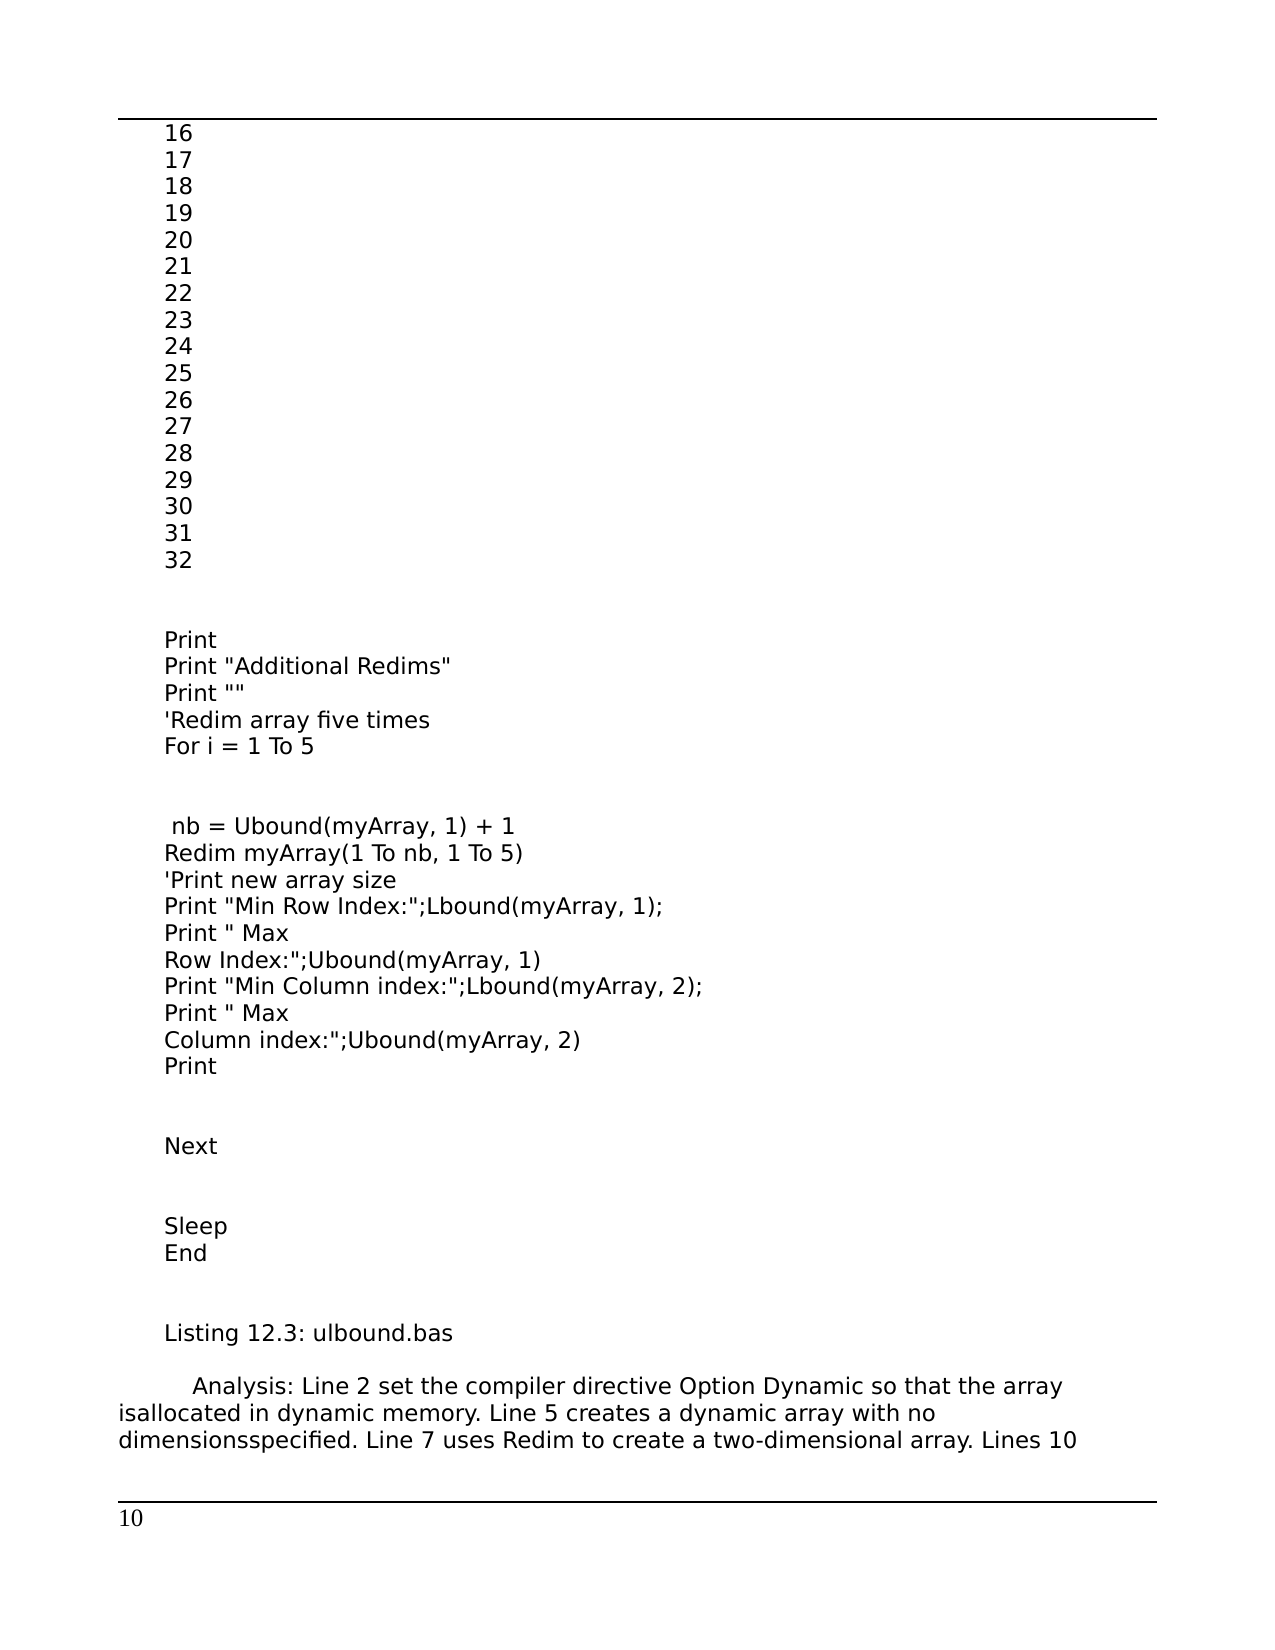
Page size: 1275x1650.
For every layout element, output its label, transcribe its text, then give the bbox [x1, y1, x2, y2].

text 29 [118, 467, 1157, 493]
text 19 [118, 200, 1157, 227]
text 16 [118, 120, 1157, 147]
text Print "Additional Redims" [118, 653, 1157, 680]
text Listing 12.3: ulbound.bas [118, 1320, 1157, 1347]
text 23 [118, 307, 1157, 333]
text Analysis: Line 2 set the compiler directive Option Dynamic so that the array isallocated in dynamic memory. Line 5 creates a dynamic array with no dimensionsspecified. Line 7 uses Redim to create a two-dimensional array. Lines 10 [118, 1373, 1157, 1453]
text 22 [118, 280, 1157, 307]
text 20 [118, 227, 1157, 253]
text Redim myArray(1 To nb, 1 To 5) [118, 840, 1157, 867]
text 28 [118, 440, 1157, 467]
text Sleep [118, 1213, 1157, 1240]
text Print " Max [118, 920, 1157, 947]
text 32 [118, 547, 1157, 573]
text 31 [118, 520, 1157, 547]
text 'Print new array size [118, 867, 1157, 893]
text 26 [118, 387, 1157, 413]
text Print [118, 1053, 1157, 1080]
text Print " Max [118, 1000, 1157, 1027]
text 24 [118, 333, 1157, 360]
text 21 [118, 253, 1157, 280]
text Row Index:";Ubound(myArray, 1) [118, 947, 1157, 973]
text 17 [118, 147, 1157, 173]
text Next [118, 1133, 1157, 1160]
text End [118, 1240, 1157, 1267]
text nb = Ubound(myArray, 1) + 1 [118, 813, 1157, 840]
text For i = 1 To 5 [118, 733, 1157, 760]
text 30 [118, 493, 1157, 520]
text Print [118, 627, 1157, 653]
text Print "" [118, 680, 1157, 707]
text Print "Min Row Index:";Lbound(myArray, 1); [118, 893, 1157, 920]
text 18 [118, 173, 1157, 200]
text Print "Min Column index:";Lbound(myArray, 2); [118, 973, 1157, 1000]
text Column index:";Ubound(myArray, 2) [118, 1027, 1157, 1053]
text 27 [118, 413, 1157, 440]
text 25 [118, 360, 1157, 387]
text 'Redim array five times [118, 707, 1157, 733]
